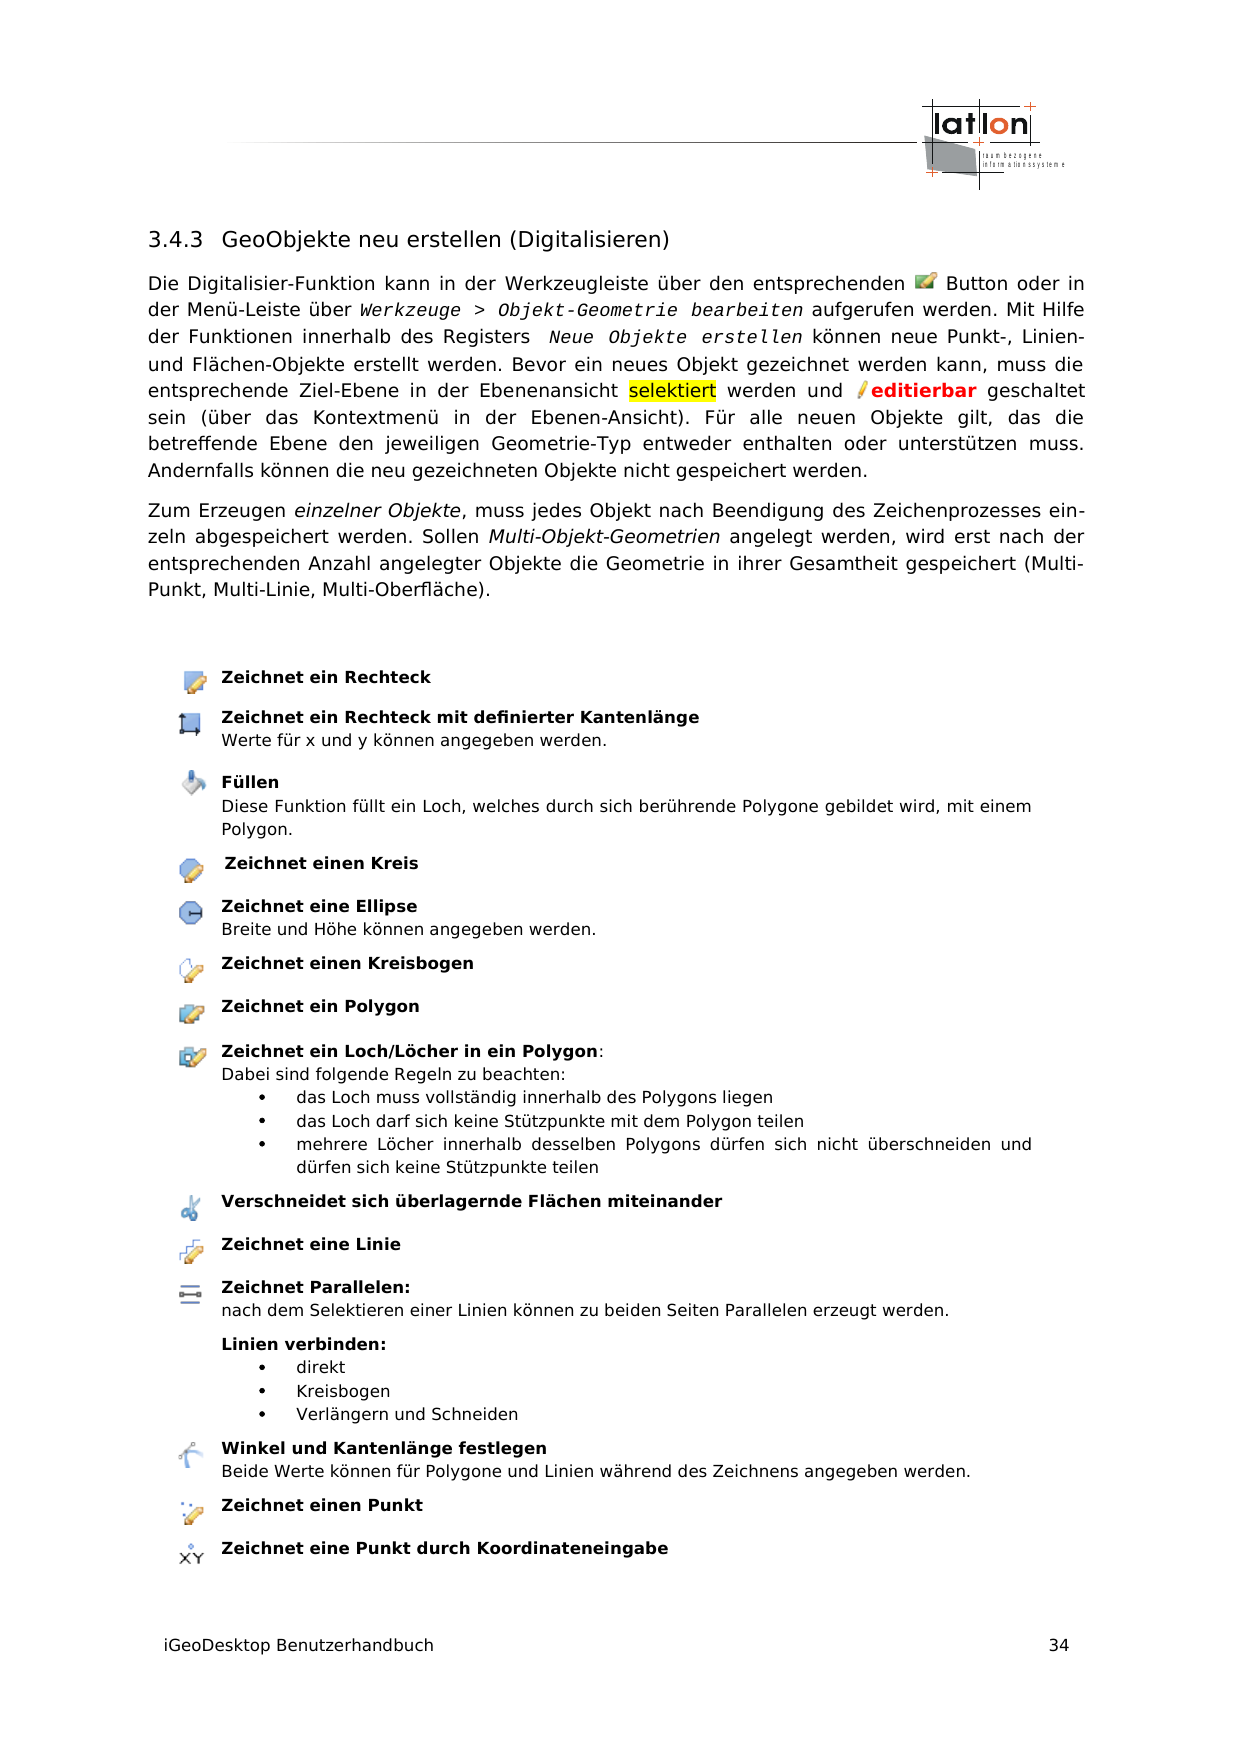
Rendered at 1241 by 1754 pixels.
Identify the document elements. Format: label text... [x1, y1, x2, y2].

picture [178, 1238, 204, 1264]
picture [178, 1499, 204, 1525]
picture [178, 1000, 206, 1027]
table_cell [173, 1488, 216, 1530]
table_cell [173, 1269, 216, 1326]
table_cell Zeichnet eine Punkt durch Koordinateneingabe [216, 1530, 1039, 1575]
table_cell [173, 765, 216, 845]
picture [178, 957, 204, 983]
picture [914, 271, 938, 290]
table_cell Zeichnet ein Loch/Löcher in ein Polygon: Dabei sind folgende Regeln zu beachten: das Loch muss vollständig innerhalb des Polygons liegen das Loch darf sich keine Stützpunkte mit dem Polygon teilen mehrere Löcher innerhalb desselben Polygons dürfen sich nicht überschneiden und dür­fen sich keine Stützpunkte teilen [216, 1033, 1039, 1183]
table_header [173, 660, 216, 699]
table_header Zeichnet ein Rechteck [216, 660, 1039, 699]
table_cell [173, 888, 216, 945]
picture [178, 1442, 204, 1468]
picture [181, 770, 207, 796]
table_cell [173, 1430, 216, 1487]
picture [178, 857, 204, 883]
table_cell Zeichnet ein Rechteck mit definierter Kantenlänge Werte für x und y können angegeben werden. [216, 699, 1039, 765]
table_cell Zeichnet einen Kreisbogen [216, 945, 1039, 988]
table_cell [173, 699, 216, 765]
picture [178, 900, 204, 926]
table_cell Zeichnet Parallelen: nach dem Selektieren einer Linien können zu beiden Seiten Parallelen erzeugt werden. [216, 1269, 1039, 1326]
table_cell [173, 1033, 216, 1183]
table_cell Zeichnet einen Kreis [216, 845, 1039, 888]
table_cell Linien verbinden: direkt Kreisbogen Verlängern und Schneiden [216, 1326, 1039, 1430]
table_cell [173, 988, 216, 1033]
table_cell [173, 1226, 216, 1269]
table_cell Zeichnet einen Punkt [216, 1488, 1039, 1530]
table_cell [173, 1530, 216, 1575]
picture [178, 1281, 203, 1307]
table_cell [173, 945, 216, 988]
table_cell Füllen Diese Funktion füllt ein Loch, welches durch sich berührende Polygone gebildet wird, mit einem Polygon. [216, 765, 1039, 845]
table_cell [173, 1183, 216, 1226]
table_cell [173, 1326, 216, 1430]
picture [178, 1195, 204, 1221]
subtitle 3.4.3 GeoObjekte neu erstellen (Digitalisieren) [148, 227, 1085, 253]
table_cell Verschneidet sich überlagernde Flächen miteinander [216, 1183, 1039, 1226]
table_cell Zeichnet eine Ellipse Breite und Höhe können angegeben werden. [216, 888, 1039, 945]
picture [178, 711, 204, 736]
picture [178, 1045, 207, 1069]
table_cell [173, 845, 216, 888]
picture [853, 380, 871, 400]
table_cell Winkel und Kantenlänge festlegen Beide Werte können für Polygone und Linien während des Zeichnens angegeben werden. [216, 1430, 1039, 1487]
picture [178, 1542, 206, 1569]
text Zum Erzeugen einzelner Objekte, muss jedes Objekt nach Beendigung des Zeichenprozesses ein­zeln abgespeichert werden. Sollen Multi-Objekt-Geometrien angelegt werden, wird erst nach der entsprechenden Anzahl angelegter Objekte die Geometrie in ihrer Gesamtheit gespeichert (Multi-Punkt, Multi-Linie, Multi-Oberfläche). [148, 500, 1085, 601]
table_cell Zeichnet eine Linie [216, 1226, 1039, 1269]
picture [181, 668, 207, 694]
table_cell Zeichnet ein Polygon [216, 988, 1039, 1033]
text Die Digitalisier-Funktion kann in der Werkzeugleiste über den entsprechenden Button oder in der Menü-Leiste über Werkzeuge > Objekt-Geometrie bearbeiten aufgerufen werden. Mit Hilfe der Funktionen innerhalb des Registers Neue Objekte erstellen können neue Punkt-, Linien- und Flä­chen-Objekte erstellt werden. Bevor ein neues Objekt gezeichnet werden kann, muss die entsprechende Ziel-Ebene in der Ebe­nenansicht selektiert werden und editierbar geschaltet sein (über das Kontextmenü in der Ebenen-Ansicht). Für alle neuen Objekte gilt, das die betreffende Ebene den jeweiligen Geometrie-Typ entweder enthalten oder unterstützen muss. Andernfalls kön­nen die neu gezeichneten Objekte nicht gespeichert werden. [148, 271, 1085, 481]
